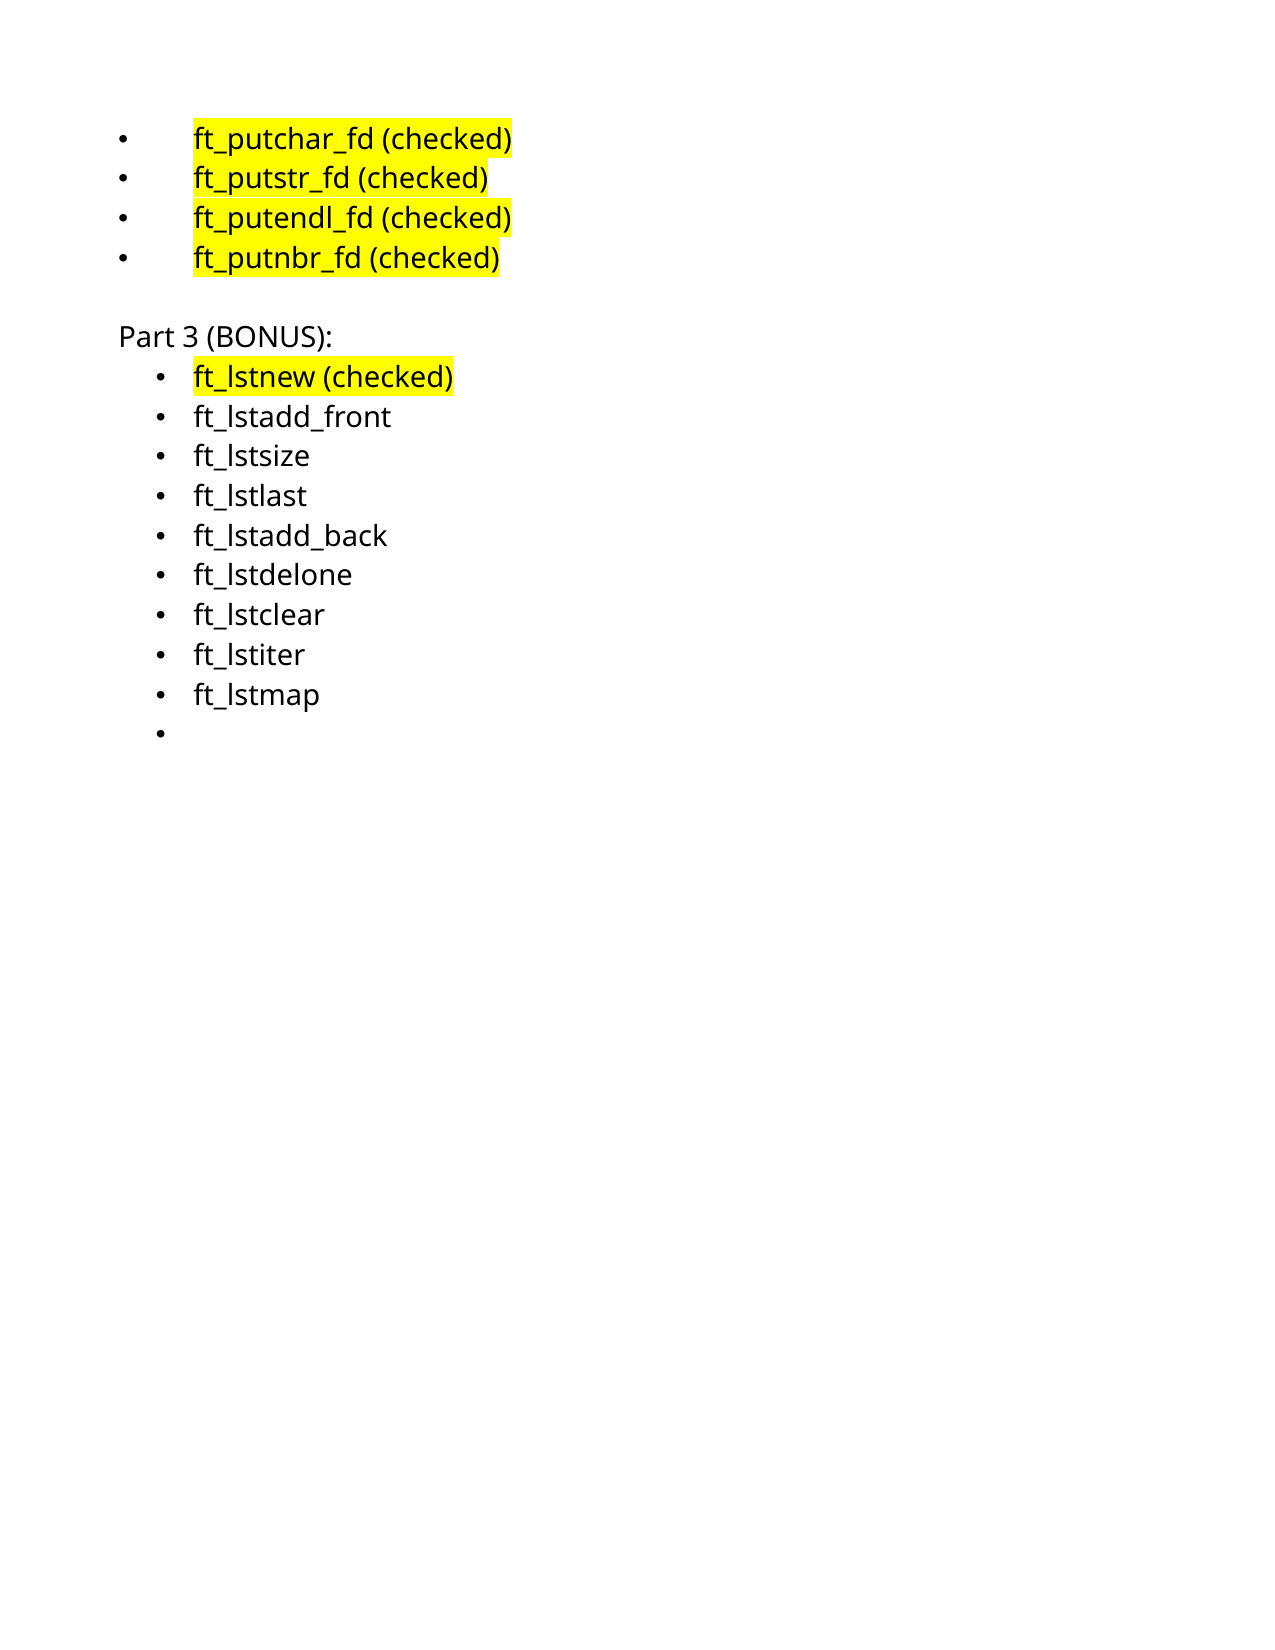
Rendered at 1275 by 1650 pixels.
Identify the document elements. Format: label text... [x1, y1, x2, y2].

list ft_lstiter [156, 634, 1157, 674]
list ft_lstlast [156, 475, 1157, 515]
list ft_putstr_fd (checked) [118, 158, 1157, 197]
list ft_putendl_fd (checked) [118, 197, 1157, 237]
list ft_putnbr_fd (checked) [118, 237, 1157, 277]
list ft_lstclear [156, 594, 1157, 634]
list ft_lstadd_front [156, 396, 1157, 436]
list ft_lstdelone [156, 555, 1157, 594]
text Part 3 (BONUS): [118, 317, 1157, 356]
list ft_lstsize [156, 436, 1157, 475]
list ft_lstmap [156, 674, 1157, 713]
list ft_putchar_fd (checked) [118, 118, 1157, 158]
list ft_lstnew (checked) [156, 356, 1157, 396]
list ft_lstadd_back [156, 515, 1157, 555]
